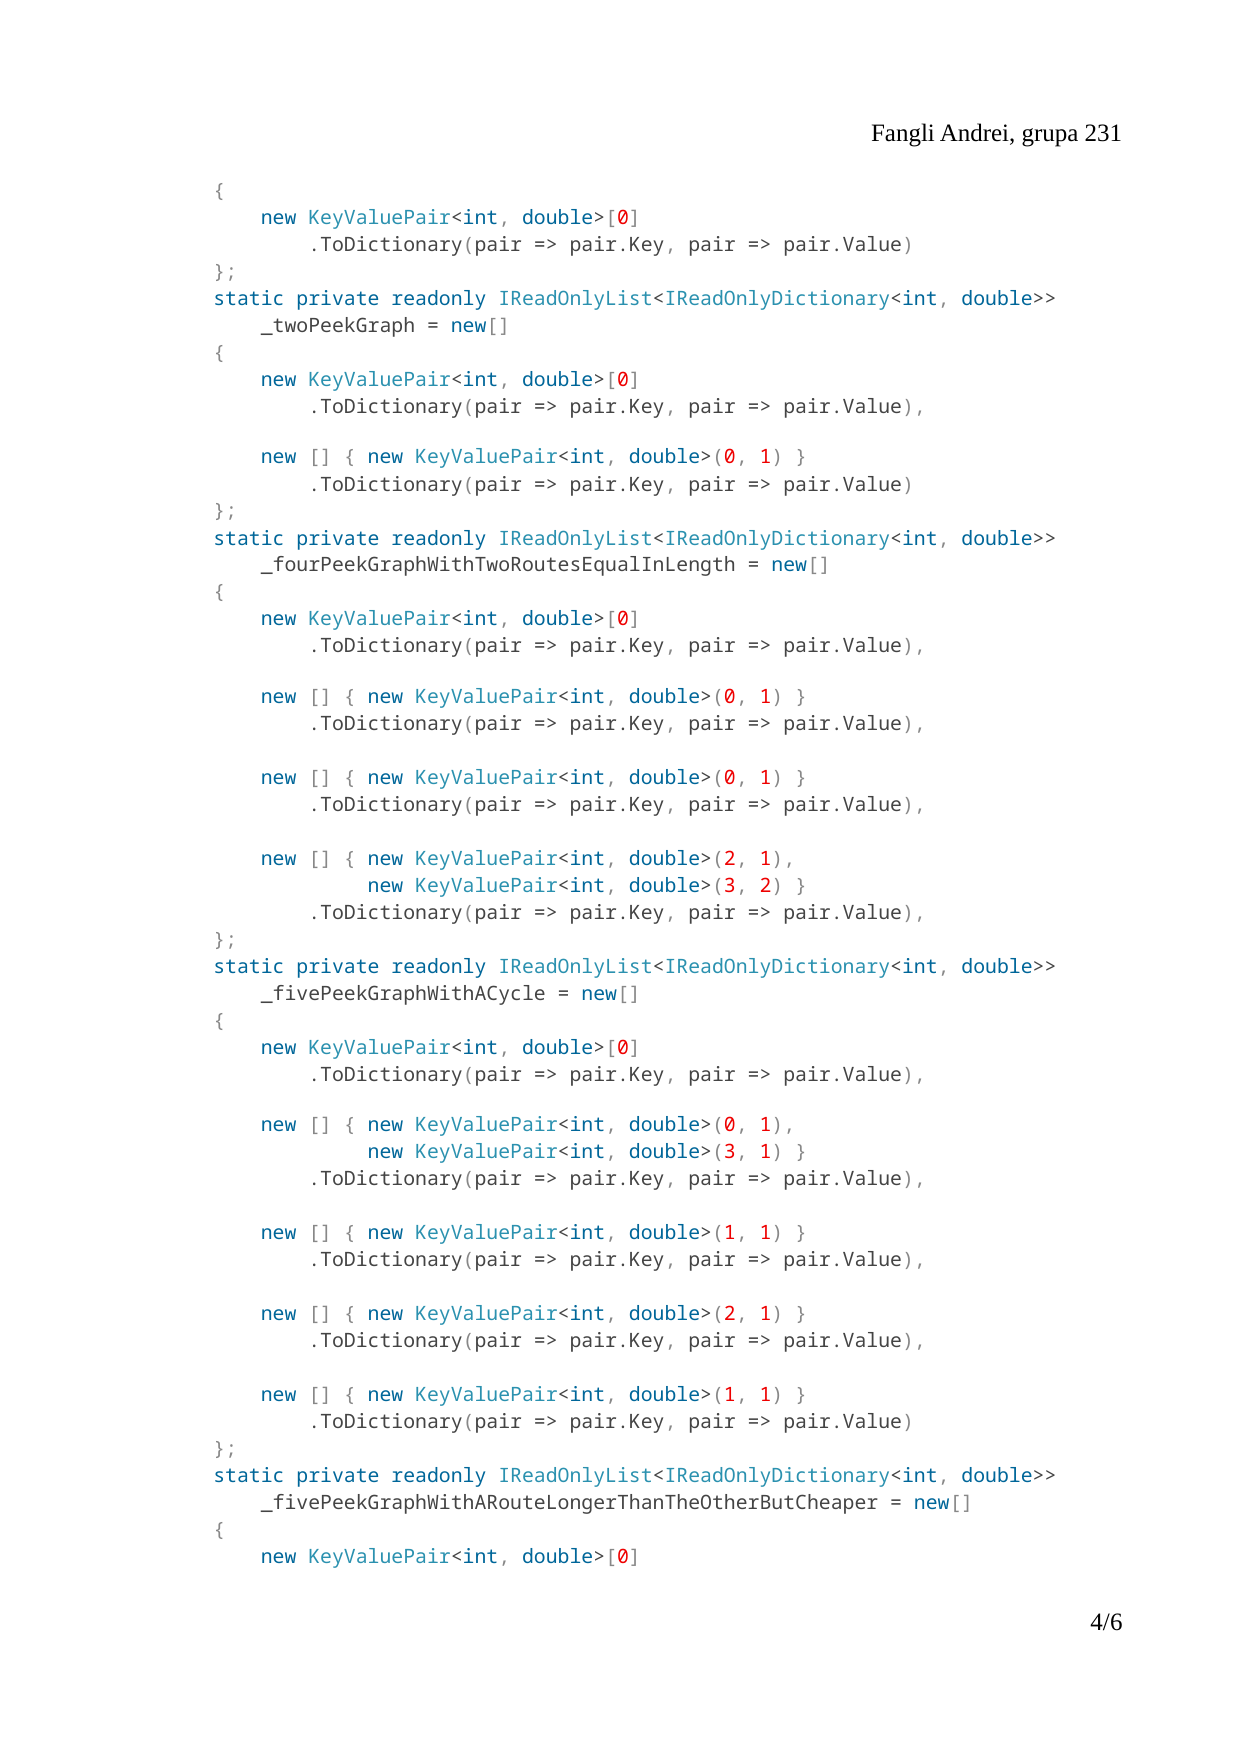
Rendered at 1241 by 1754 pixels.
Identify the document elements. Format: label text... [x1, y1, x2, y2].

text new [] { new KeyValuePair<int, double>(0, 1), [118, 1111, 1122, 1138]
text new [] { new KeyValuePair<int, double>(1, 1) } [118, 1380, 1122, 1407]
text new [] { new KeyValuePair<int, double>(0, 1) } [118, 443, 1122, 470]
text _fourPeekGraphWithTwoRoutesEqualInLength = new[] [118, 551, 1122, 578]
text { [118, 338, 1122, 365]
text new KeyValuePair<int, double>[0] [118, 1542, 1122, 1569]
text static private readonly IReadOnlyList<IReadOnlyDictionary<int, double>> [118, 524, 1122, 551]
text new KeyValuePair<int, double>[0] [118, 365, 1122, 392]
text { [118, 578, 1122, 605]
text _twoPeekGraph = new[] [118, 311, 1122, 338]
text .ToDictionary(pair => pair.Key, pair => pair.Value) [118, 470, 1122, 497]
text { [118, 176, 1122, 203]
text .ToDictionary(pair => pair.Key, pair => pair.Value), [118, 632, 1122, 659]
text .ToDictionary(pair => pair.Key, pair => pair.Value), [118, 1164, 1122, 1192]
text new [] { new KeyValuePair<int, double>(1, 1) } [118, 1218, 1122, 1246]
text _fivePeekGraphWithACycle = new[] [118, 979, 1122, 1006]
text new KeyValuePair<int, double>(3, 2) } [118, 871, 1122, 898]
text .ToDictionary(pair => pair.Key, pair => pair.Value), [118, 392, 1122, 419]
text static private readonly IReadOnlyList<IReadOnlyDictionary<int, double>> [118, 284, 1122, 311]
text new [] { new KeyValuePair<int, double>(0, 1) } [118, 682, 1122, 709]
text .ToDictionary(pair => pair.Key, pair => pair.Value), [118, 1246, 1122, 1272]
text }; [118, 1434, 1122, 1461]
text new KeyValuePair<int, double>[0] [118, 1033, 1122, 1060]
text new KeyValuePair<int, double>[0] [118, 203, 1122, 230]
text _fivePeekGraphWithARouteLongerThanTheOtherButCheaper = new[] [118, 1488, 1122, 1515]
text .ToDictionary(pair => pair.Key, pair => pair.Value), [118, 709, 1122, 736]
text new [] { new KeyValuePair<int, double>(0, 1) } [118, 763, 1122, 790]
text .ToDictionary(pair => pair.Key, pair => pair.Value), [118, 1060, 1122, 1087]
text new KeyValuePair<int, double>(3, 1) } [118, 1138, 1122, 1164]
text .ToDictionary(pair => pair.Key, pair => pair.Value), [118, 790, 1122, 817]
text new [] { new KeyValuePair<int, double>(2, 1), [118, 844, 1122, 871]
text new KeyValuePair<int, double>[0] [118, 605, 1122, 632]
text .ToDictionary(pair => pair.Key, pair => pair.Value), [118, 1326, 1122, 1353]
text { [118, 1515, 1122, 1542]
text .ToDictionary(pair => pair.Key, pair => pair.Value), [118, 898, 1122, 925]
text }; [118, 925, 1122, 952]
text new [] { new KeyValuePair<int, double>(2, 1) } [118, 1299, 1122, 1326]
text static private readonly IReadOnlyList<IReadOnlyDictionary<int, double>> [118, 1461, 1122, 1488]
text .ToDictionary(pair => pair.Key, pair => pair.Value) [118, 230, 1122, 257]
text static private readonly IReadOnlyList<IReadOnlyDictionary<int, double>> [118, 952, 1122, 979]
text { [118, 1006, 1122, 1033]
text }; [118, 497, 1122, 524]
text .ToDictionary(pair => pair.Key, pair => pair.Value) [118, 1407, 1122, 1434]
text }; [118, 257, 1122, 284]
